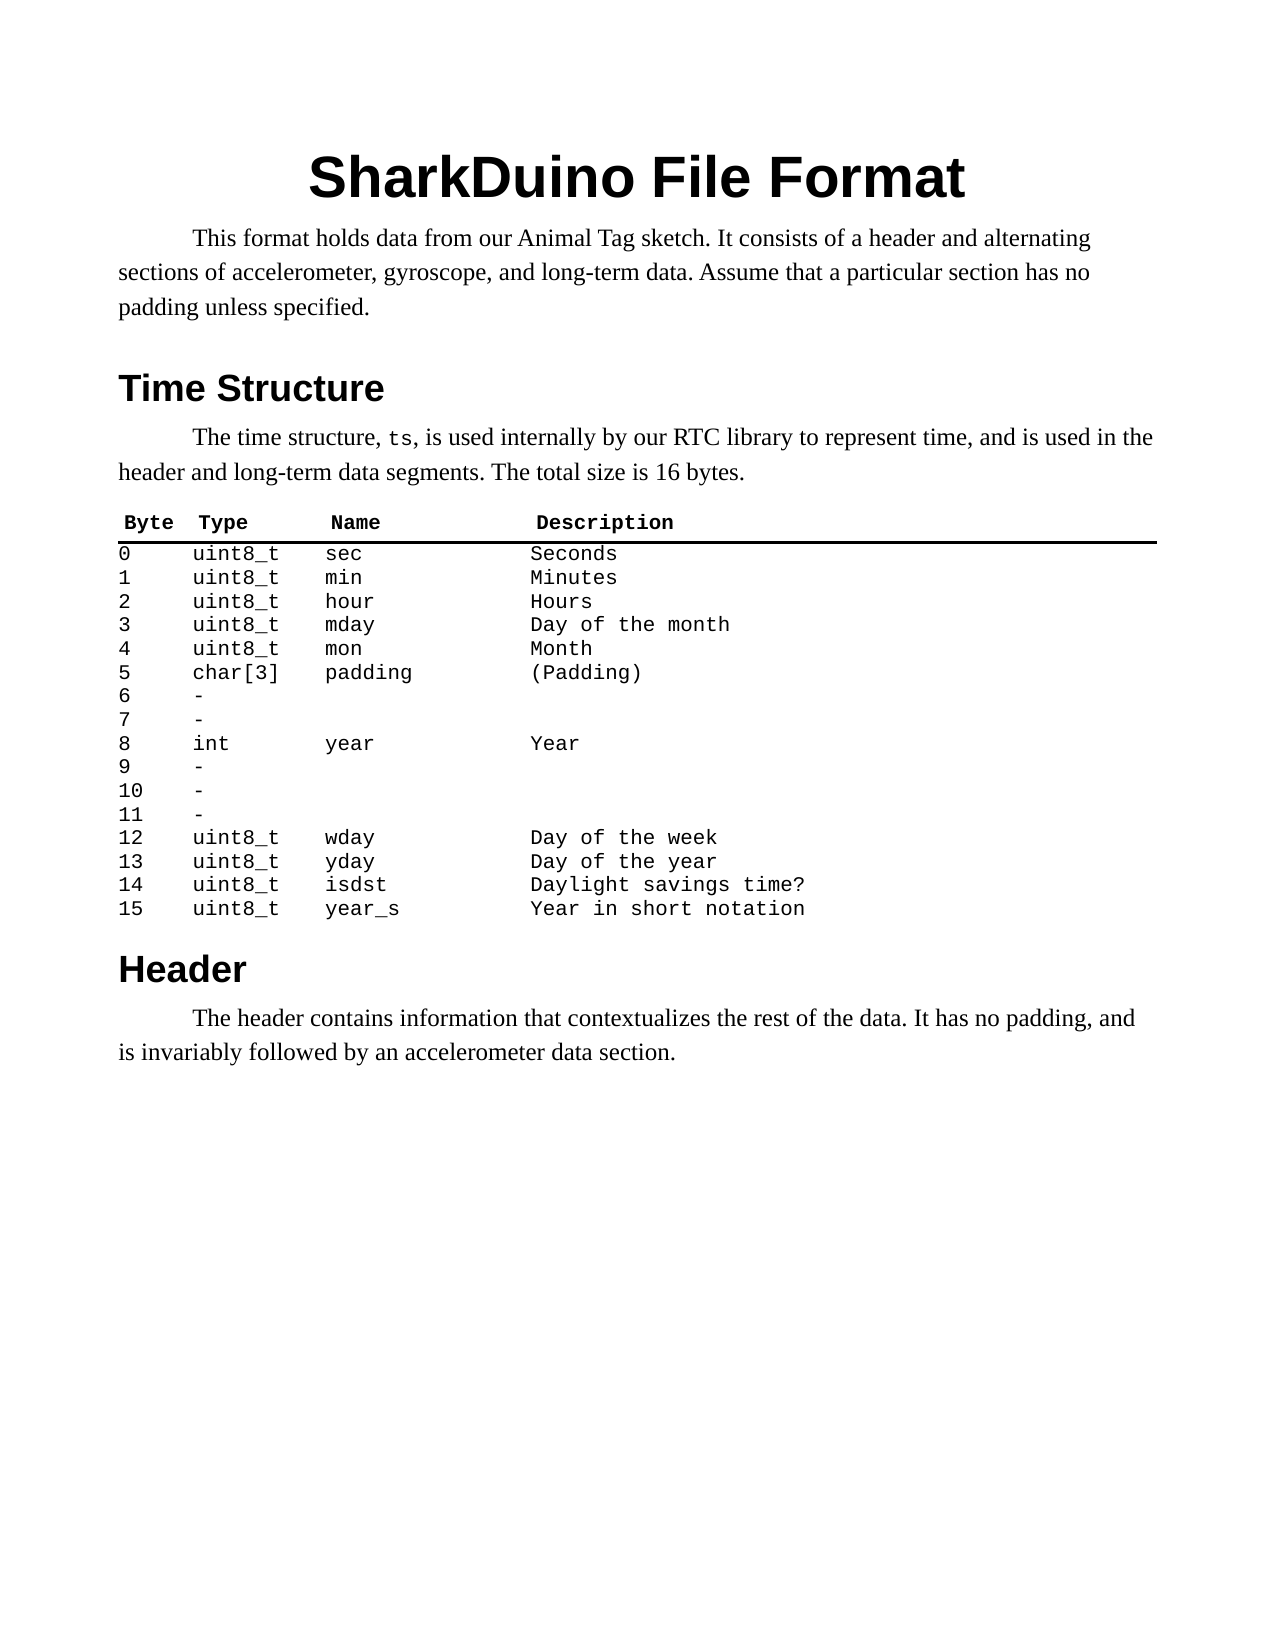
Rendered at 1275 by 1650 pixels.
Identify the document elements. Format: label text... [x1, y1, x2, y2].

table_cell Month [530, 638, 1157, 662]
subtitle Time Structure [118, 366, 1157, 409]
table_cell 7 [118, 709, 192, 733]
table_cell char[3] [193, 662, 325, 685]
table_cell Minutes [530, 567, 1157, 591]
table_cell 9 [118, 756, 192, 780]
table_cell isdst [325, 875, 530, 898]
table_cell [530, 780, 1157, 803]
table_cell [325, 804, 530, 827]
table_cell 4 [118, 638, 192, 662]
table_cell year [325, 733, 530, 756]
table_cell uint8_t [193, 614, 325, 638]
table_cell min [325, 567, 530, 591]
table_cell - [193, 756, 325, 780]
table_cell wday [325, 827, 530, 851]
title SharkDuino File Format [118, 143, 1157, 210]
table_cell 10 [118, 780, 192, 803]
table_cell uint8_t [193, 638, 325, 662]
table_cell 2 [118, 591, 192, 614]
table_cell Year [530, 733, 1157, 756]
table_cell year_s [325, 898, 530, 922]
table_cell hour [325, 591, 530, 614]
table_cell 5 [118, 662, 192, 685]
table_cell Day of the week [530, 827, 1157, 851]
table_cell [325, 756, 530, 780]
table_cell - [193, 685, 325, 709]
table_cell 14 [118, 875, 192, 898]
table_cell sec [325, 544, 530, 567]
table_cell 11 [118, 804, 192, 827]
table_header Type [193, 506, 325, 541]
table_cell Day of the year [530, 851, 1157, 874]
table_cell Day of the month [530, 614, 1157, 638]
table_cell yday [325, 851, 530, 874]
table_cell 1 [118, 567, 192, 591]
text This format holds data from our Animal Tag sketch. It consists of a header and alternating sections of accelerometer, gyroscope, and long-term data. Assume that a particular section has no padding unless specified. [118, 223, 1157, 320]
table_cell - [193, 709, 325, 733]
table_cell uint8_t [193, 591, 325, 614]
table_cell uint8_t [193, 851, 325, 874]
table_cell 8 [118, 733, 192, 756]
table_header Name [325, 506, 530, 541]
subtitle Header [118, 947, 1157, 990]
table_cell mon [325, 638, 530, 662]
table_cell mday [325, 614, 530, 638]
text The header contains information that contextualizes the rest of the data. It has no padding, and is invariably followed by an accelerometer data section. [118, 1003, 1157, 1066]
table_header Description [530, 506, 1157, 541]
table_cell padding [325, 662, 530, 685]
table_cell uint8_t [193, 827, 325, 851]
table_cell 3 [118, 614, 192, 638]
table_cell int [193, 733, 325, 756]
table_cell uint8_t [193, 567, 325, 591]
table_cell Year in short notation [530, 898, 1157, 922]
text The time structure, ts, is used internally by our RTC library to represent time, and is used in the header and long-term data segments. The total size is 16 bytes. [118, 422, 1157, 486]
table_cell [325, 709, 530, 733]
table_cell 12 [118, 827, 192, 851]
table_cell Seconds [530, 544, 1157, 567]
table_cell [530, 804, 1157, 827]
table_cell - [193, 804, 325, 827]
table_cell [325, 685, 530, 709]
table_cell Hours [530, 591, 1157, 614]
table_cell [530, 756, 1157, 780]
table_cell Daylight savings time? [530, 875, 1157, 898]
table_header Byte [118, 506, 192, 541]
table_cell [530, 685, 1157, 709]
table_cell uint8_t [193, 898, 325, 922]
table_cell uint8_t [193, 875, 325, 898]
table_cell 0 [118, 544, 192, 567]
table_cell uint8_t [193, 544, 325, 567]
table_cell 15 [118, 898, 192, 922]
table_cell (Padding) [530, 662, 1157, 685]
table_cell 6 [118, 685, 192, 709]
table_cell [530, 709, 1157, 733]
table_cell [325, 780, 530, 803]
table_cell 13 [118, 851, 192, 874]
table_cell - [193, 780, 325, 803]
